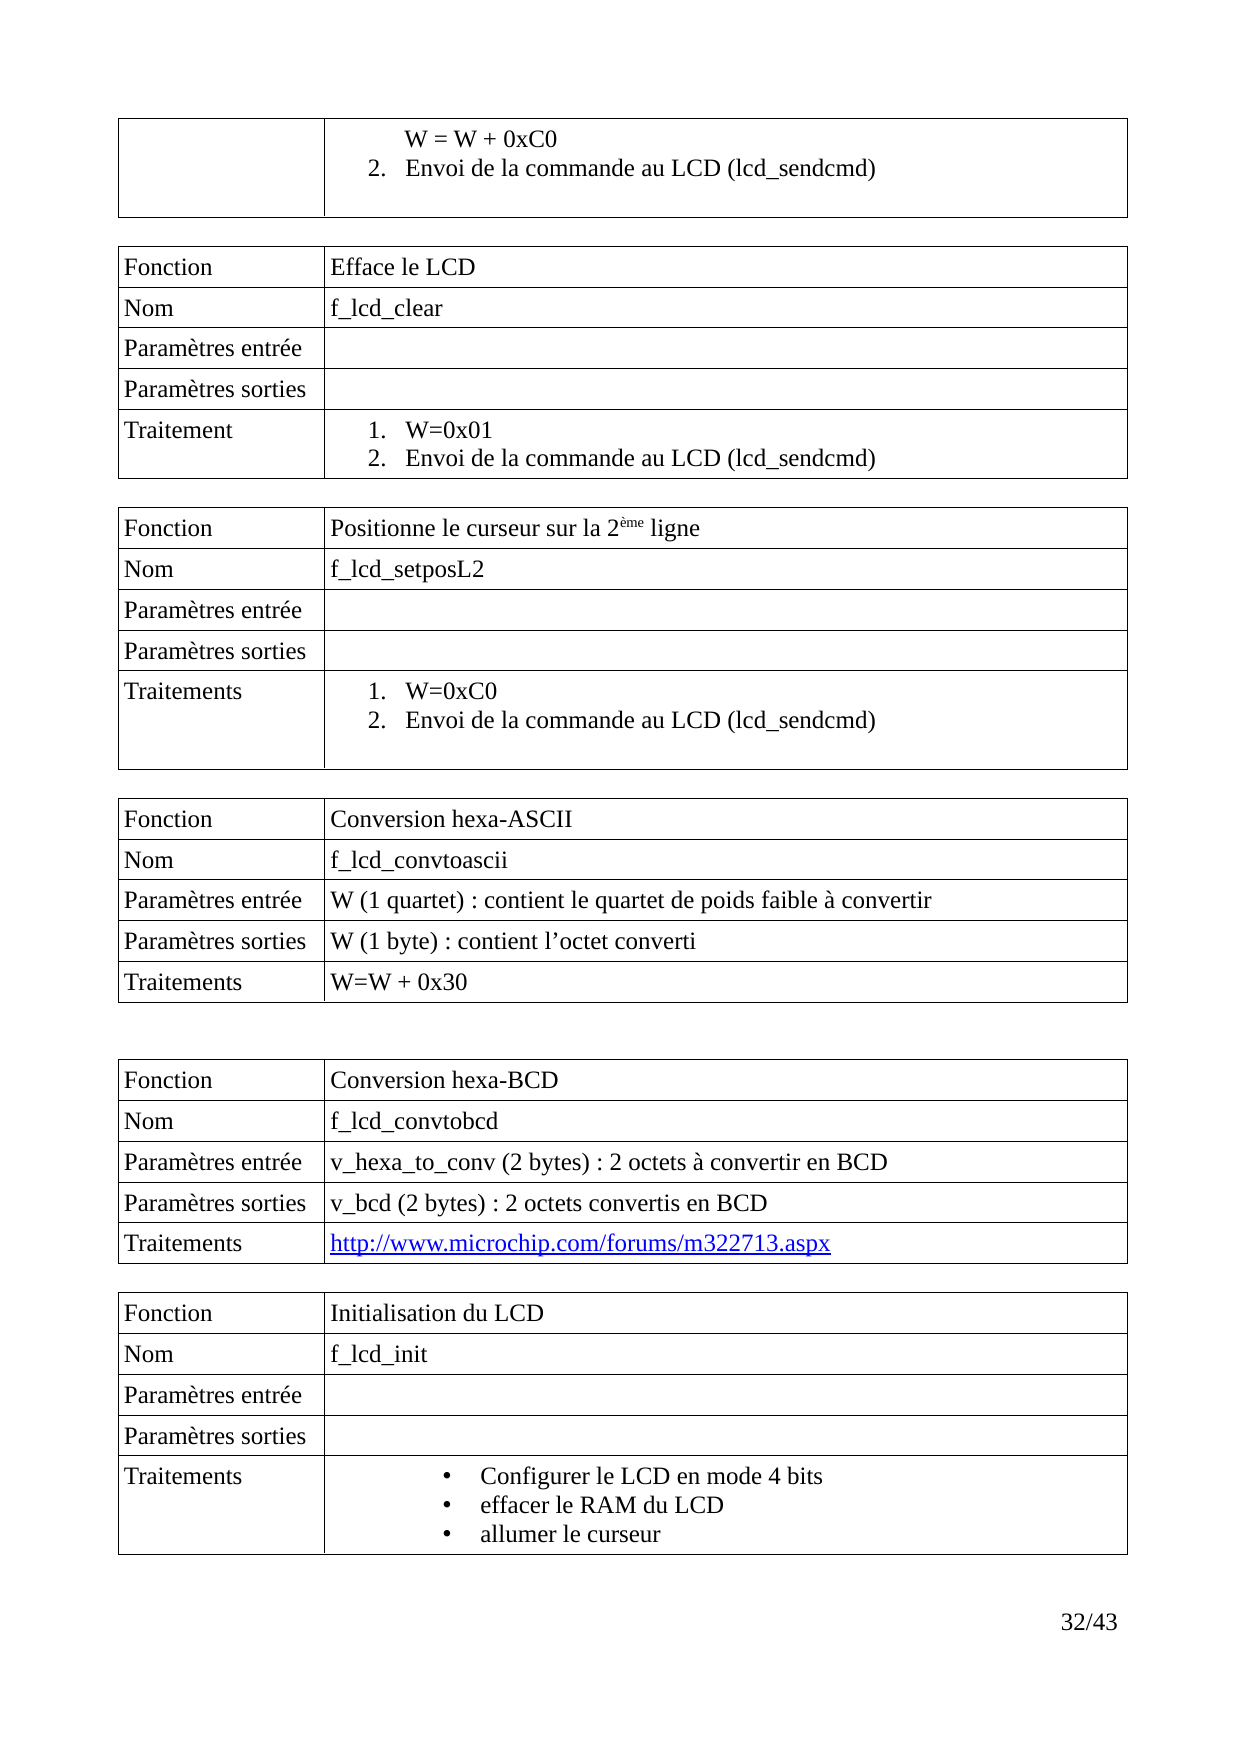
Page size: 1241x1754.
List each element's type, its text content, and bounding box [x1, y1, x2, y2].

table_cell Paramètres sorties [119, 1183, 324, 1222]
table_cell [325, 590, 1127, 629]
table_cell f_lcd_init [325, 1334, 1127, 1374]
table_cell f_lcd_clear [325, 288, 1127, 327]
table_cell Nom [119, 840, 324, 879]
table_cell W=W + 0x30 [325, 962, 1127, 1001]
table_header Fonction [119, 1060, 324, 1100]
table_cell Paramètres entrée [119, 328, 324, 368]
table_header Positionne le curseur sur la 2ème ligne [325, 508, 1127, 548]
table_cell Paramètres sorties [119, 631, 324, 670]
table_cell [325, 328, 1127, 368]
table_cell [325, 631, 1127, 670]
table_cell Traitements [119, 1456, 324, 1553]
table_cell Configurer le LCD en mode 4 bits effacer le RAM du LCD allumer le curseur allumer le LCD effacer le LCD [325, 1456, 1127, 1553]
table_header Fonction [119, 247, 324, 286]
table_cell Traitements [119, 671, 324, 768]
table_header Fonction [119, 799, 324, 838]
table_cell f_lcd_convtobcd [325, 1101, 1127, 1141]
table_cell Paramètres entrée [119, 880, 324, 920]
table_cell f_lcd_setposL2 [325, 549, 1127, 589]
table_header Efface le LCD [325, 247, 1127, 286]
table_cell W (1 quartet) : contient le quartet de poids faible à convertir [325, 880, 1127, 920]
table_cell http://www.microchip.com/forums/m322713.aspx [325, 1223, 1127, 1263]
table_cell f_lcd_convtoascii [325, 840, 1127, 879]
table_cell [325, 1375, 1127, 1414]
table_header Fonction [119, 508, 324, 548]
table_cell [325, 1416, 1127, 1455]
table_cell Paramètres sorties [119, 921, 324, 961]
table_cell [325, 369, 1127, 408]
table_header Conversion hexa-BCD [325, 1060, 1127, 1100]
table_cell Nom [119, 1334, 324, 1374]
table_cell Paramètres sorties [119, 1416, 324, 1455]
table_cell [119, 119, 324, 216]
table_cell Traitements [119, 1223, 324, 1263]
table_header Conversion hexa-ASCII [325, 799, 1127, 838]
table_cell Paramètres entrée [119, 1142, 324, 1182]
table_cell Paramètres entrée [119, 1375, 324, 1414]
table_cell Nom [119, 1101, 324, 1141]
table_header Initialisation du LCD [325, 1293, 1127, 1333]
table_cell W (1 byte) : contient l’octet converti [325, 921, 1127, 961]
table_cell Nom [119, 549, 324, 589]
table_cell W=0x01 Envoi de la commande au LCD (lcd_sendcmd) [325, 410, 1127, 478]
table_cell Paramètres entrée [119, 590, 324, 629]
table_header Fonction [119, 1293, 324, 1333]
table_cell Traitement [119, 410, 324, 478]
table_cell v_bcd (2 bytes) : 2 octets convertis en BCD [325, 1183, 1127, 1222]
table_cell Si le curseur doit être positionné sur la première ligne : W = W + 0x80 Si le curseur doit être positionné sur la deuxième ligne : W = W + 0xC0 Envoi de la commande au LCD (lcd_sendcmd) [325, 119, 1127, 216]
table_cell Traitements [119, 962, 324, 1001]
table_cell Nom [119, 288, 324, 327]
table_cell v_hexa_to_conv (2 bytes) : 2 octets à convertir en BCD [325, 1142, 1127, 1182]
table_cell W=0xC0 Envoi de la commande au LCD (lcd_sendcmd) [325, 671, 1127, 768]
table_cell Paramètres sorties [119, 369, 324, 408]
